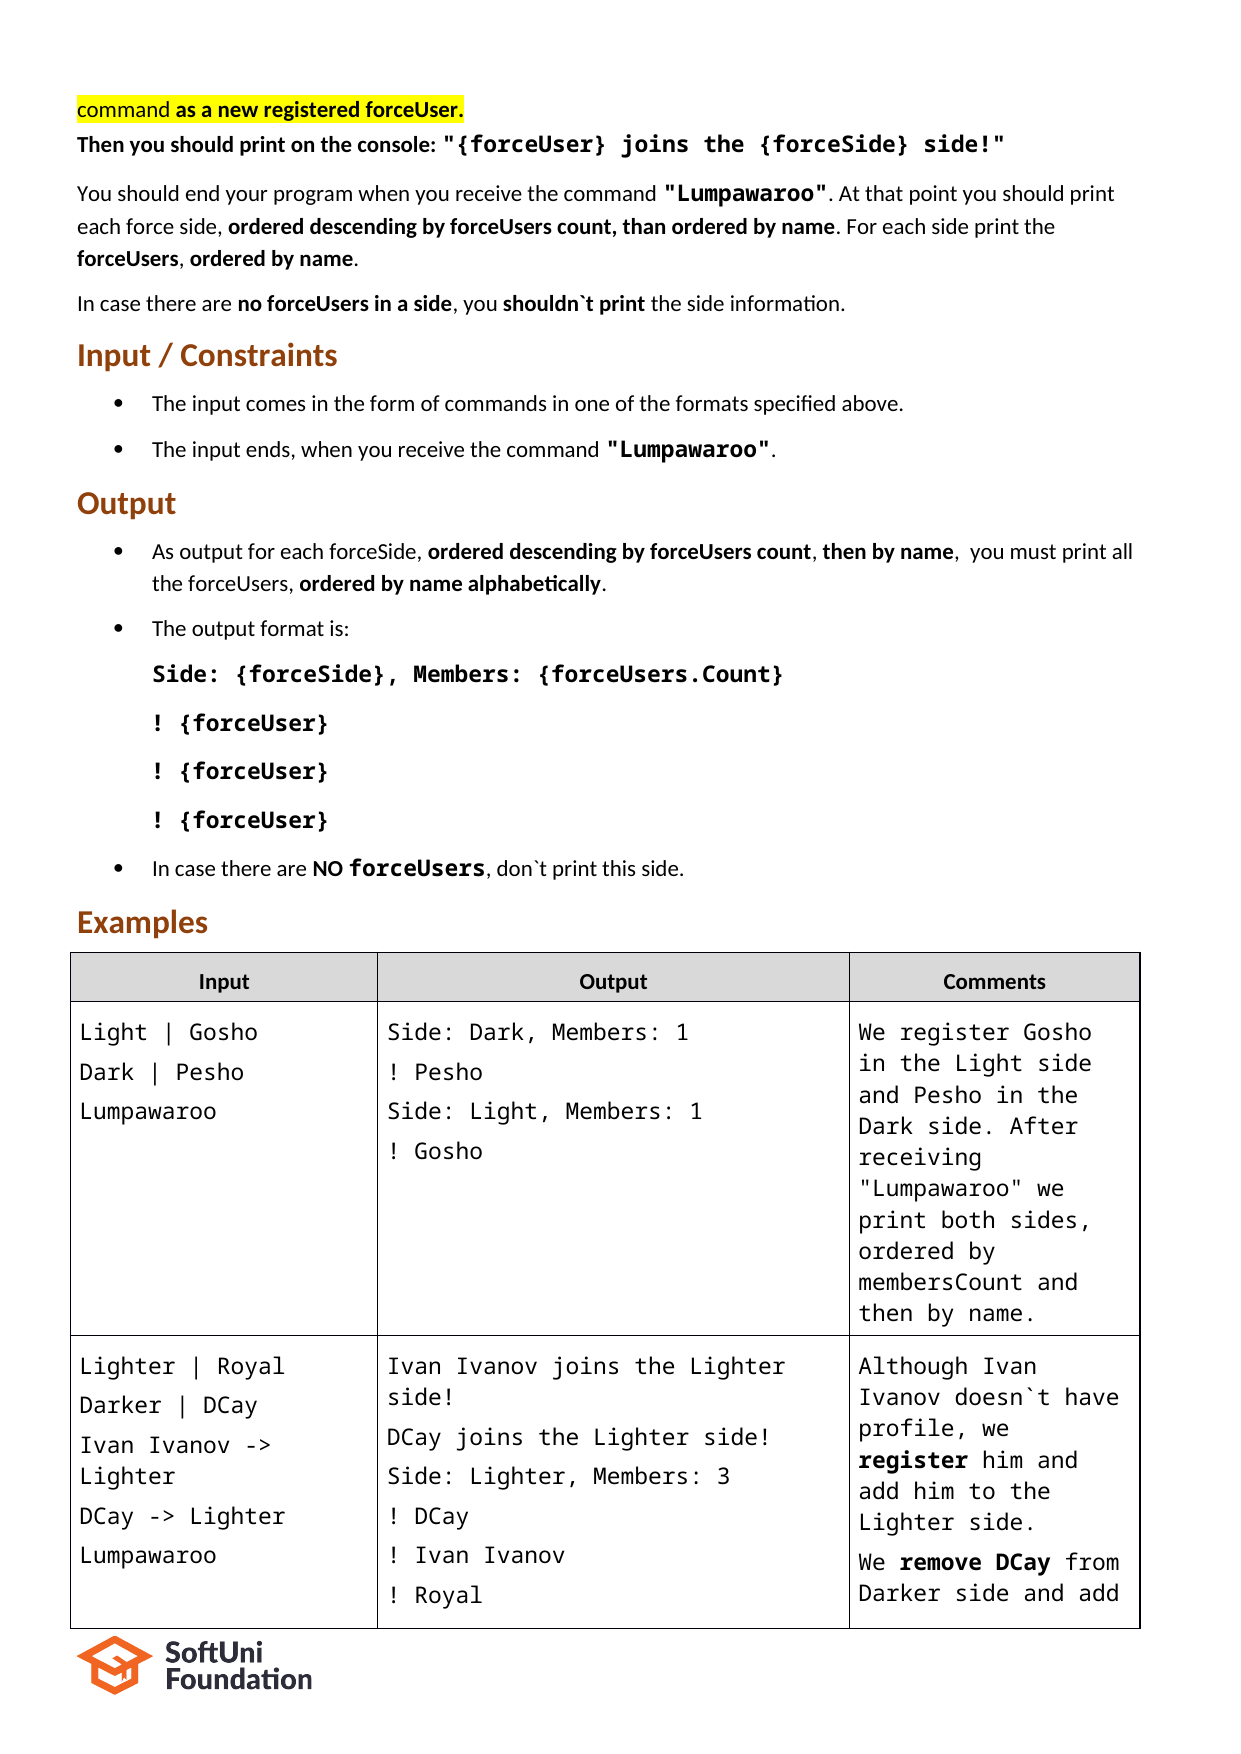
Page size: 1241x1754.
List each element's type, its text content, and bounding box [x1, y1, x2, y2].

list In case there are NO forceUsers, don`t print this side. [114, 852, 1163, 883]
subtitle Input / Constraints [77, 333, 1163, 374]
text You should end your program when you receive the command "Lumpawaroo". At that point you should print each force side, ordered descending by forceUsers count, than ordered by name. For each side print the forceUsers, ordered by name. [77, 177, 1163, 272]
table_cell We register Gosho in the Light side and Pesho in the Dark side. After receiving "Lumpawaroo" we print both sides, ordered by membersCount and then by name. [850, 1002, 1139, 1334]
text In case there are no forceUsers in a side, you shouldn`t print the side information. [77, 289, 1163, 317]
list As output for each forceSide, ordered descending by forceUsers count, then by name, you must print all the forceUsers, ordered by name alphabetically. [114, 537, 1163, 597]
text ! {forceUser} [77, 804, 1163, 835]
subtitle Examples [77, 901, 1163, 941]
table_cell Light | Gosho Dark | Pesho Lumpawaroo [71, 1002, 377, 1334]
list The input comes in the form of commands in one of the formats specified above. [114, 389, 1163, 417]
text ! {forceUser} [77, 755, 1163, 787]
text Side: {forceSide}, Members: {forceUsers.Count} [152, 658, 1163, 690]
table_header Output [378, 953, 849, 1001]
list The input ends, when you receive the command "Lumpawaroo". [114, 433, 1163, 464]
text command as a new registered forceUser. Then you should print on the console: "{forceUser} joins the {forceSide} side!" [77, 95, 1163, 159]
picture [76, 1636, 312, 1695]
list The output format is: [114, 614, 1163, 642]
table_header Input [71, 953, 377, 1001]
subtitle Output [77, 482, 1163, 522]
table_cell Lighter | Royal Darker | DCay Ivan Ivanov -> Lighter DCay -> Lighter Lumpawaroo [71, 1336, 377, 1627]
table_cell Although Ivan Ivanov doesn`t have profile, we register him and add him to the Lighter side. We remove DCay from Darker side and add [850, 1336, 1139, 1627]
table_cell Ivan Ivanov joins the Lighter side! DCay joins the Lighter side! Side: Lighter, Members: 3 ! DCay ! Ivan Ivanov ! Royal [378, 1336, 849, 1627]
table_header Comments [850, 953, 1139, 1001]
table_cell Side: Dark, Members: 1 ! Pesho Side: Light, Members: 1 ! Gosho [378, 1002, 849, 1334]
text ! {forceUser} [77, 707, 1163, 738]
